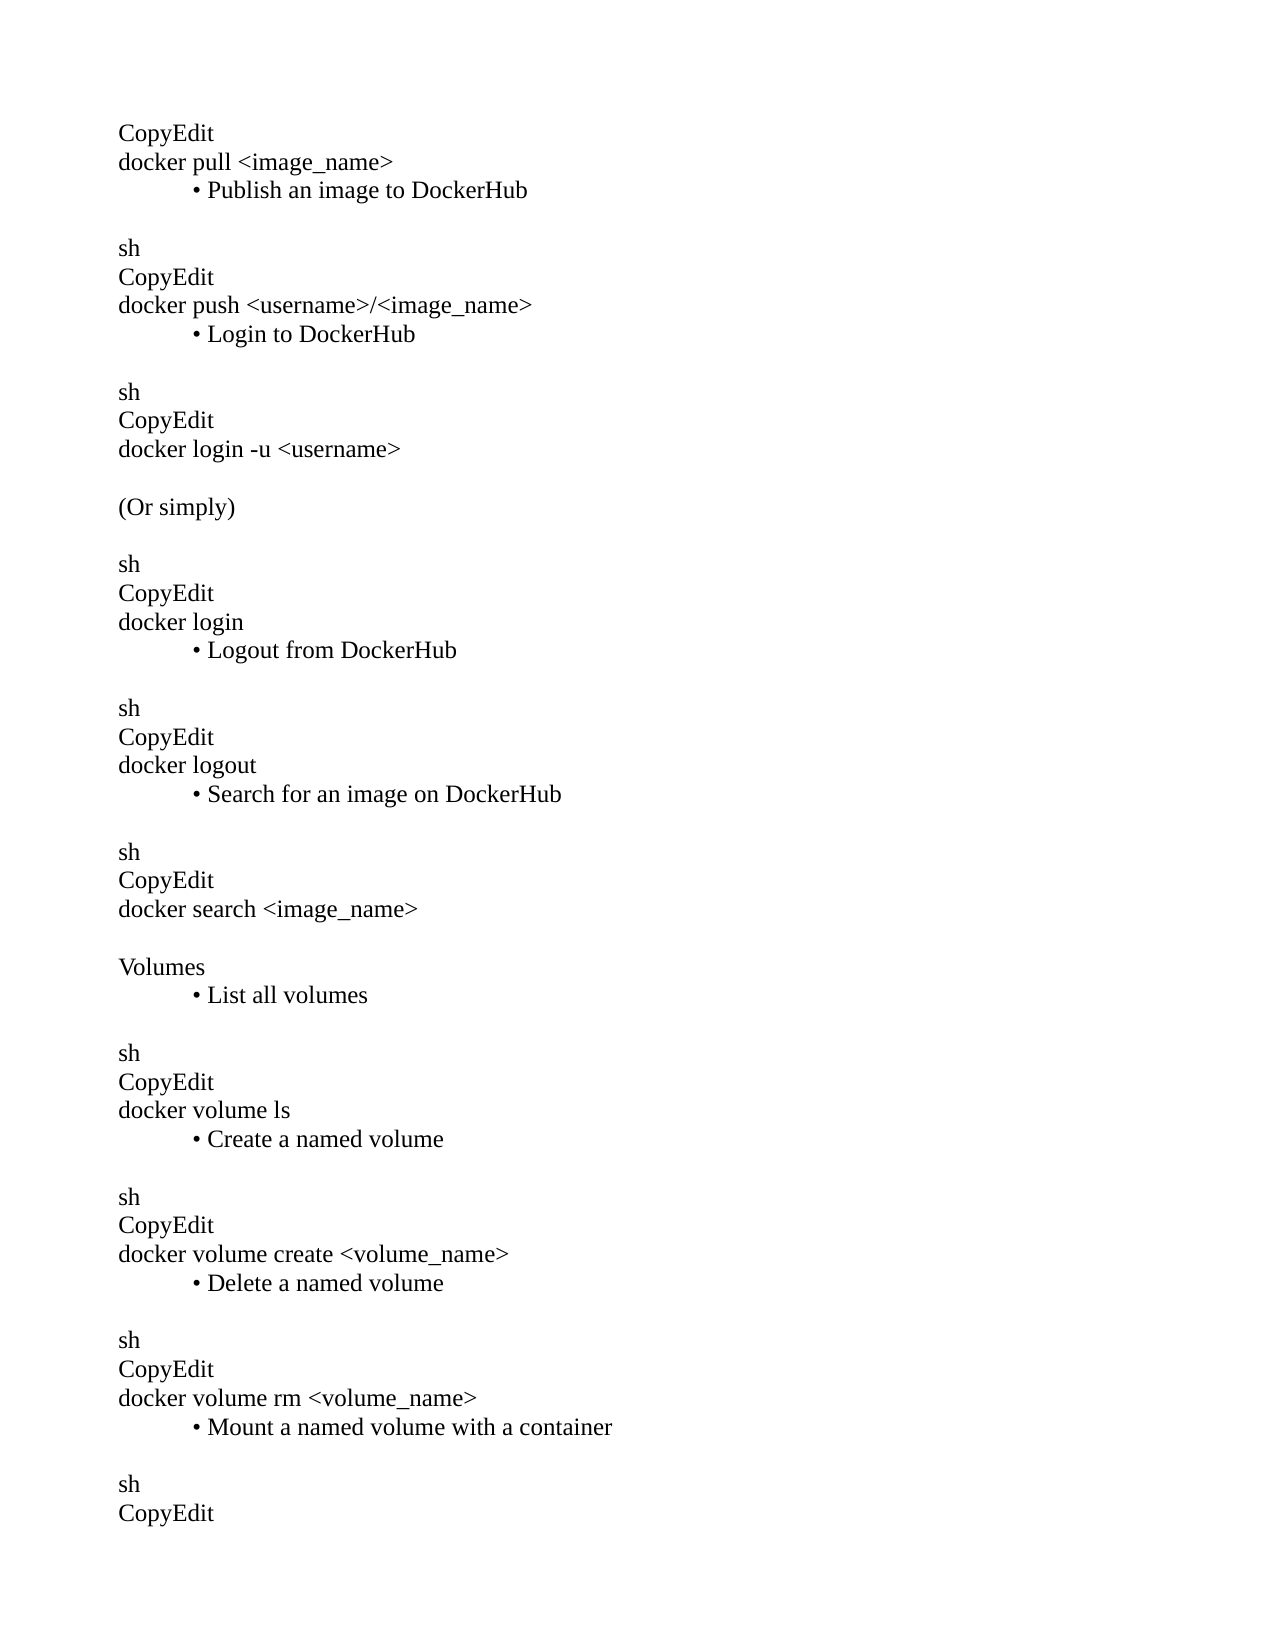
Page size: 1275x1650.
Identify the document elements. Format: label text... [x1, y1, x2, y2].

text sh [118, 837, 1157, 866]
text CopyEdit [118, 262, 1157, 291]
text sh [118, 1469, 1157, 1498]
text CopyEdit [118, 866, 1157, 894]
text • Delete a named volume [118, 1268, 1157, 1297]
text sh [118, 1182, 1157, 1211]
text • Mount a named volume with a container [118, 1412, 1157, 1441]
text docker volume create <volume_name> [118, 1239, 1157, 1268]
text • Logout from DockerHub [118, 636, 1157, 664]
text CopyEdit [118, 722, 1157, 751]
text (Or simply) [118, 492, 1157, 521]
text • Publish an image to DockerHub [118, 176, 1157, 204]
text sh [118, 1038, 1157, 1067]
text sh [118, 377, 1157, 406]
text sh [118, 1326, 1157, 1354]
text docker volume rm <volume_name> [118, 1383, 1157, 1412]
text CopyEdit [118, 1067, 1157, 1096]
text CopyEdit [118, 1498, 1157, 1527]
text docker login [118, 607, 1157, 636]
text sh [118, 693, 1157, 722]
text • Search for an image on DockerHub [118, 779, 1157, 808]
text • Login to DockerHub [118, 319, 1157, 348]
text sh [118, 549, 1157, 578]
text sh [118, 233, 1157, 262]
text Volumes [118, 952, 1157, 981]
text docker volume ls [118, 1096, 1157, 1124]
text CopyEdit [118, 578, 1157, 607]
text docker push <username>/<image_name> [118, 291, 1157, 319]
text CopyEdit [118, 406, 1157, 434]
text docker login -u <username> [118, 434, 1157, 463]
text docker pull <image_name> [118, 147, 1157, 176]
text CopyEdit [118, 1354, 1157, 1383]
text CopyEdit [118, 118, 1157, 147]
text CopyEdit [118, 1211, 1157, 1239]
text • Create a named volume [118, 1124, 1157, 1153]
text docker logout [118, 751, 1157, 779]
text docker search <image_name> [118, 894, 1157, 923]
text • List all volumes [118, 981, 1157, 1009]
